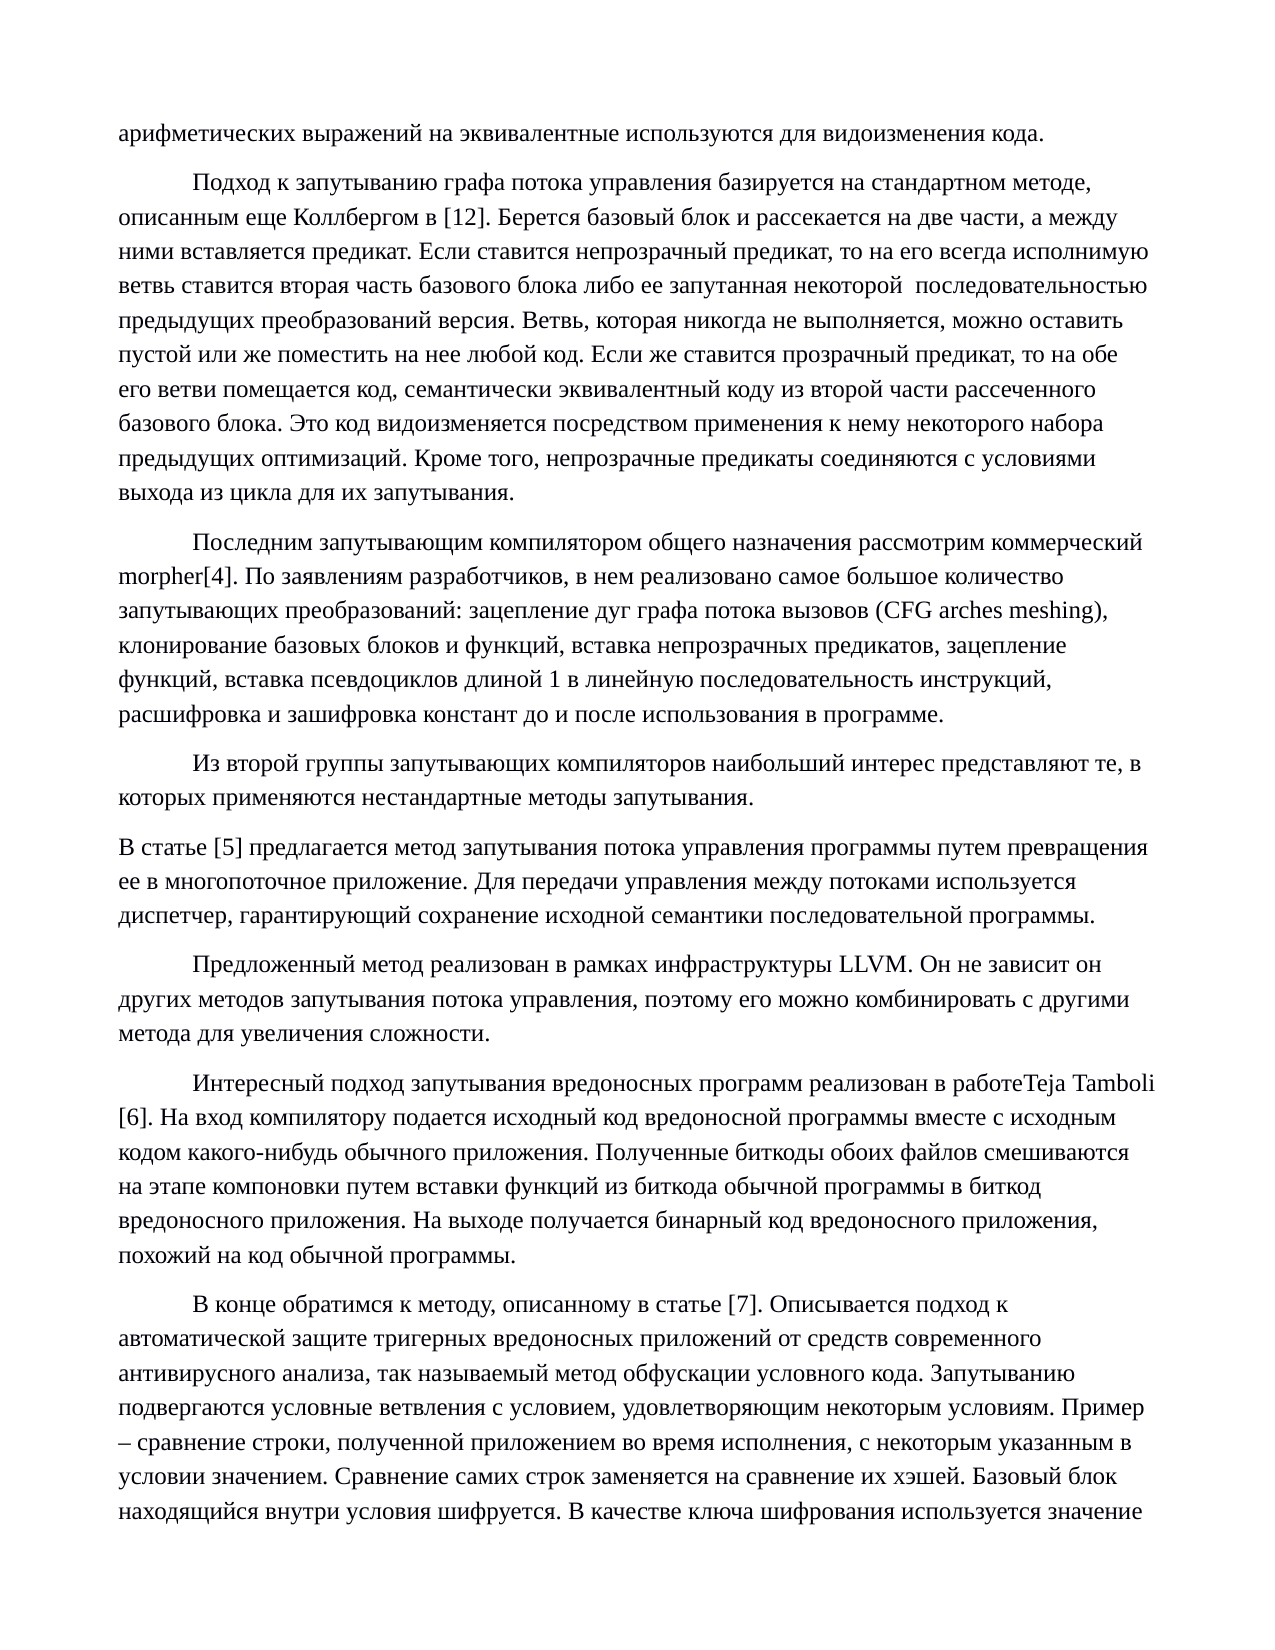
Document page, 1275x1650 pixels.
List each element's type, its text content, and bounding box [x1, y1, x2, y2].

text Из второй группы запутывающих компиляторов наибольший интерес представляют те, в которых применяются нестандартные методы запутывания. [118, 748, 1157, 811]
text Подход к запутыванию графа потока управления базируется на стандартном методе, описанным еще Коллбергом в [12]. Берется базовый блок и рассекается на две части, а между ними вставляется предикат. Если ставится непрозрачный предикат, то на его всегда исполнимую ветвь ставится вторая часть базового блока либо ее запутанная некоторой последовательностью предыдущих преобразований версия. Ветвь, которая никогда не выполняется, можно оставить пустой или же поместить на нее любой код. Если же ставится прозрачный предикат, то на обе его ветви помещается код, семантически эквивалентный коду из второй части рассеченного базового блока. Это код видоизменяется посредством применения к нему некоторого набора предыдущих оптимизаций. Кроме того, непрозрачные предикаты соединяются с условиями выхода из цикла для их запутывания. [118, 167, 1157, 506]
text Последним запутывающим компилятором общего назначения рассмотрим коммерческий morpher[4]. По заявлениям разработчиков, в нем реализовано самое большое количество запутывающих преобразований: зацепление дуг графа потока вызовов (CFG arches meshing), клонирование базовых блоков и функций, вставка непрозрачных предикатов, зацепление функций, вставка псевдоциклов длиной 1 в линейную последовательность инструкций, расшифровка и зашифровка констант до и после использования в программе. [118, 527, 1157, 728]
text арифметических выражений на эквивалентные используются для видоизменения кода. [118, 118, 1157, 147]
text Предложенный метод реализован в рамках инфраструктуры LLVM. Он не зависит он других методов запутывания потока управления, поэтому его можно комбинировать с другими метода для увеличения сложности. [118, 949, 1157, 1047]
text Интересный подход запутывания вредоносных программ реализован в работеTeja Tamboli [6]. На вход компилятору подается исходный код вредоносной программы вместе с исходным кодом какого-нибудь обычного приложения. Полученные биткоды обоих файлов смешиваются на этапе компоновки путем вставки функций из биткода обычной программы в биткод вредоносного приложения. На выходе получается бинарный код вредоносного приложения, похожий на код обычной программы. [118, 1068, 1157, 1269]
text В статье [5] предлагается метод запутывания потока управления программы путем превращения ее в многопоточное приложение. Для передачи управления между потоками используется диспетчер, гарантирующий сохранение исходной семантики последовательной программы. [118, 832, 1157, 929]
text В конце обратимся к методу, описанному в статье [7]. Описывается подход к автоматической защите тригерных вредоносных приложений от средств современного антивирусного анализа, так называемый метод обфускации условного кода. Запутыванию подвергаются условные ветвления с условием, удовлетворяющим некоторым условиям. Пример – сравнение строки, полученной приложением во время исполнения, с некоторым указанным в условии значением. Сравнение самих строк заменяется на сравнение их хэшей. Базовый блок находящийся внутри условия шифруется. В качестве ключа шифрования используется значение [118, 1289, 1157, 1525]
